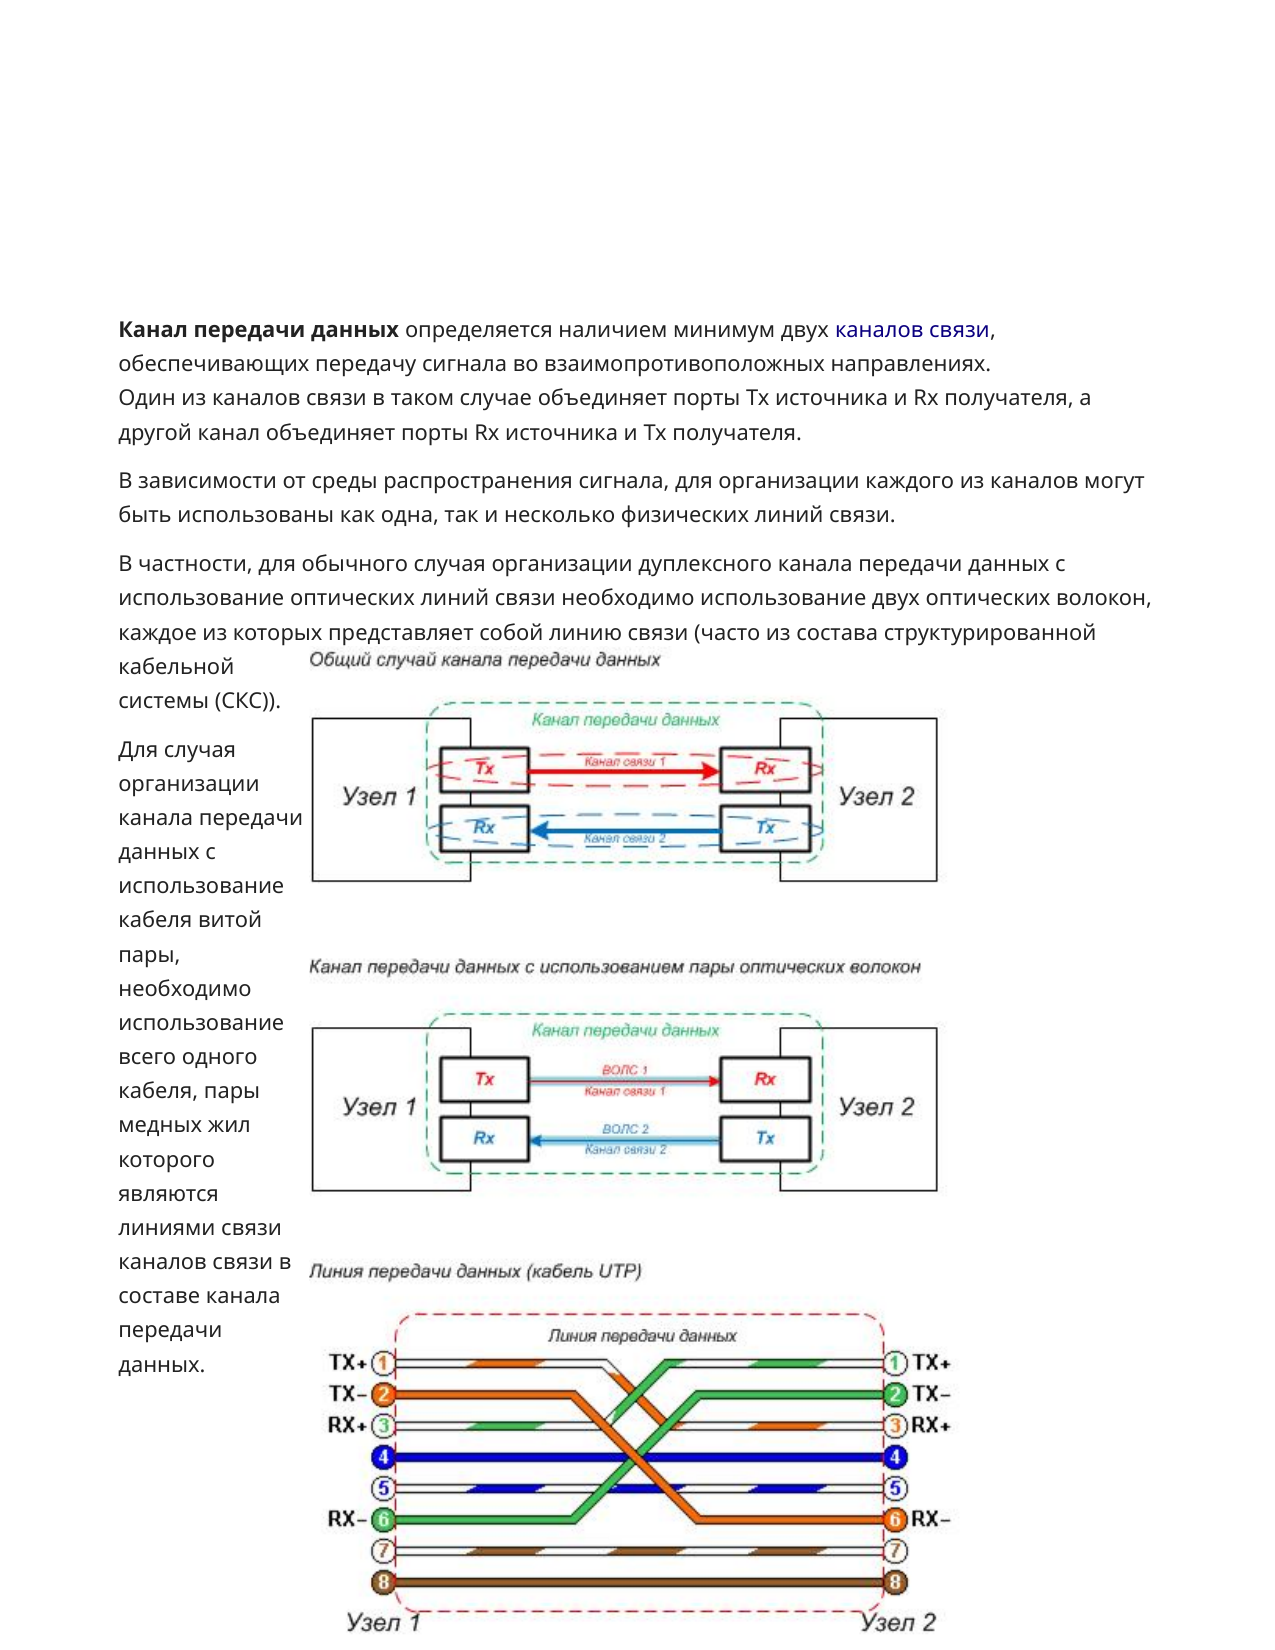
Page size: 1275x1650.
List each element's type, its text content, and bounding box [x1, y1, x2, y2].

text Для случая организации канала передачи данных с использование кабеля витой пары, необходимо использование всего одного кабеля, пары медных жил которого являются линиями связи каналов связи в составе канала передачи данных. [118, 733, 309, 1378]
text В частности, для обычного случая организации дуплексного канала передачи данных с использование оптических линий связи необходимо использование двух оптических волокон, каждое из которых представляет собой линию связи (часто из состава структурированной кабельной системы (СКС)). [118, 548, 1157, 714]
text В зависимости от среды распространения сигнала, для организации каждого из каналов могут быть использованы как одна, так и несколько физических линий связи. [118, 465, 1157, 529]
text [966, 733, 1157, 1378]
picture [309, 646, 966, 1650]
text Один из каналов связи в таком случае объединяет порты Tx источника и Rx получателя, а другой канал объединяет порты Rx источника и Tx получателя. [118, 382, 1157, 446]
text Канал передачи данных определяется наличием минимум двух каналов связи, обеспечивающих передачу сигнала во взаимопротивоположных направлениях. [118, 314, 1157, 378]
